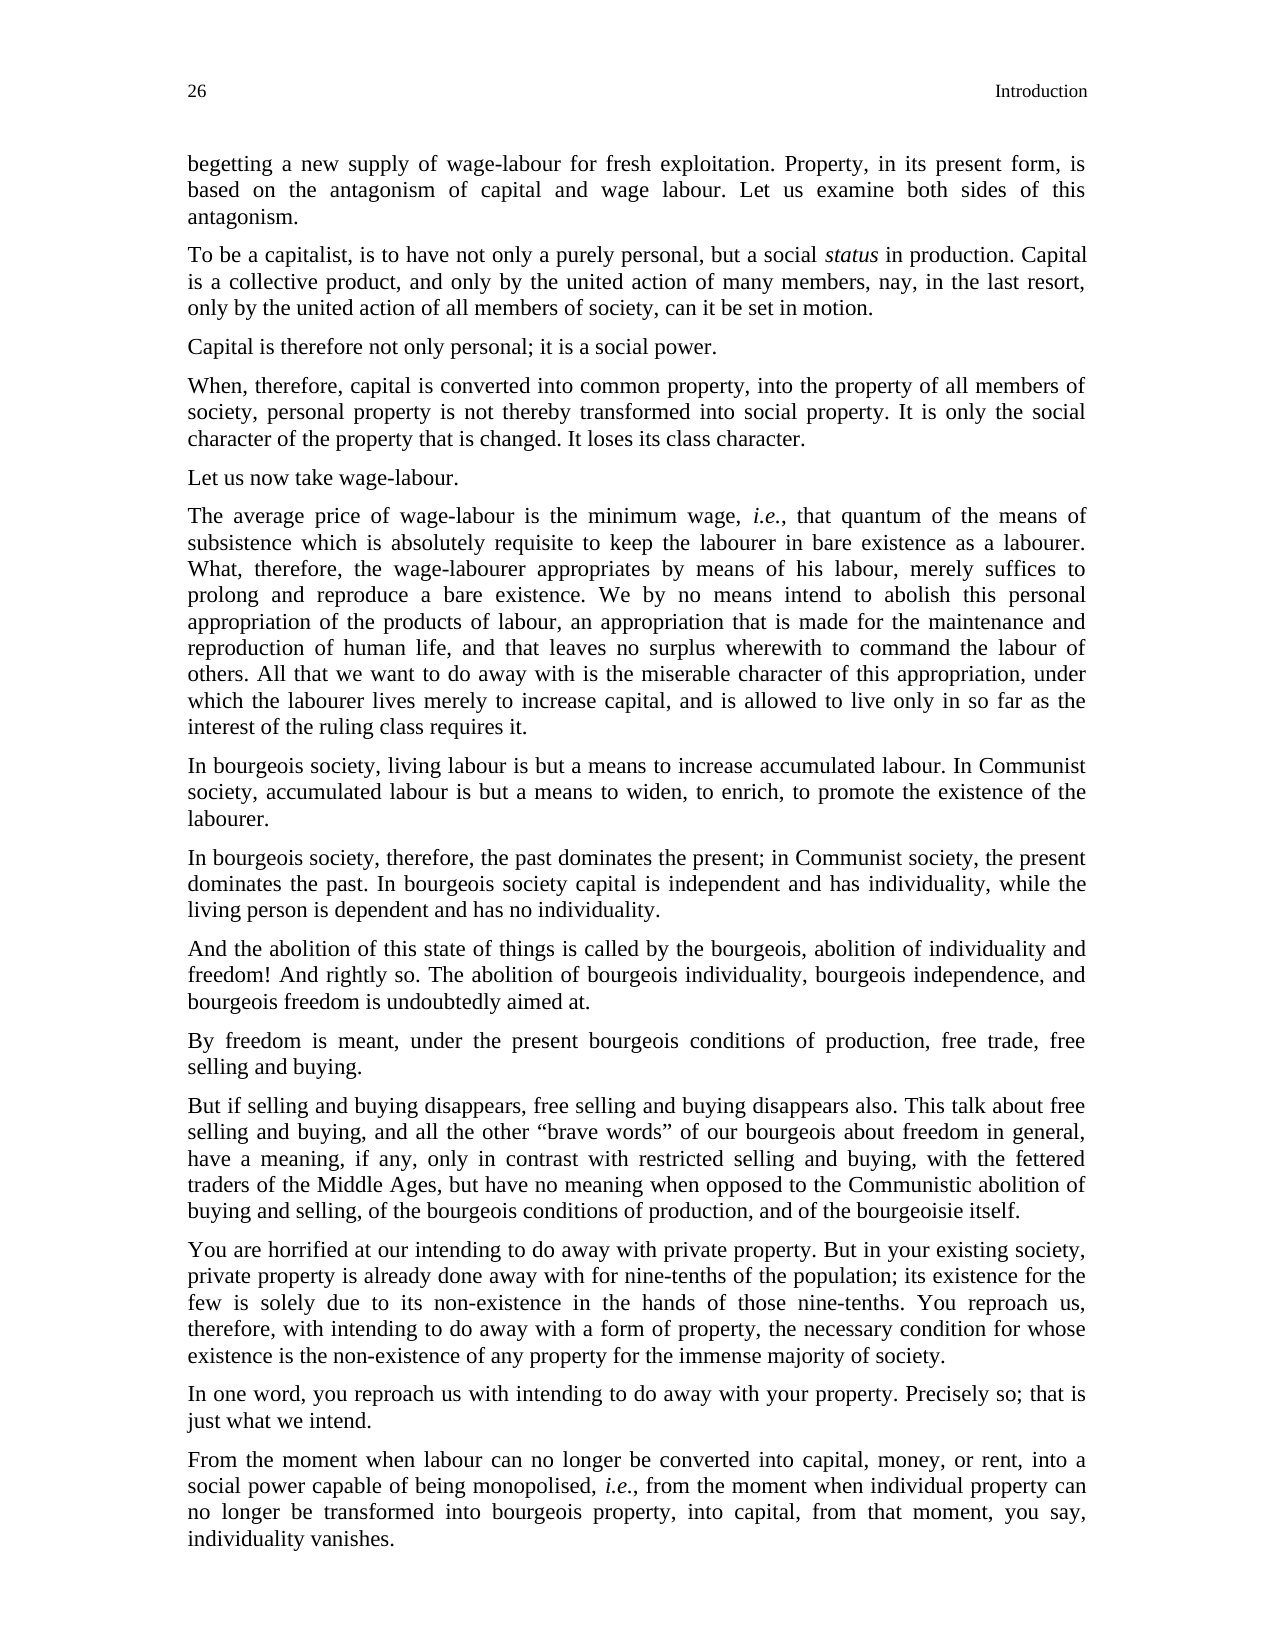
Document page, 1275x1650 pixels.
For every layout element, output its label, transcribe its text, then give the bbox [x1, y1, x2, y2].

text You are horrified at our intending to do away with private property. But in your existing society, private property is already done away with for nine-tenths of the population; its existence for the few is solely due to its non-existence in the hands of those nine-tenths. You reproach us, therefore, with intending to do away with a form of property, the necessary condition for whose existence is the non-existence of any property for the immense majority of society. [187, 1236, 1087, 1368]
text From the moment when labour can no longer be converted into capital, money, or rent, into a social power capable of being monopolised, i.e., from the moment when individual property can no longer be transformed into bourgeois property, into capital, from that moment, you say, individuality vanishes. [187, 1446, 1087, 1551]
text And the abolition of this state of things is called by the bourgeois, abolition of individuality and freedom! And rightly so. The abolition of bourgeois individuality, bourgeois independence, and bourgeois freedom is undoubtedly aimed at. [187, 935, 1087, 1014]
text When, therefore, capital is converted into common property, into the property of all members of society, personal property is not thereby transformed into social property. It is only the social character of the property that is changed. It loses its class character. [187, 372, 1087, 451]
text Let us now take wage-labour. [187, 463, 1087, 490]
text The average price of wage-labour is the minimum wage, i.e., that quantum of the means of subsistence which is absolutely requisite to keep the labourer in bare existence as a labourer. What, therefore, the wage-labourer appropriates by means of his labour, merely suffices to prolong and reproduce a bare existence. We by no means intend to abolish this personal appropriation of the products of labour, an appropriation that is made for the maintenance and reproduction of human life, and that leaves no surplus wherewith to command the labour of others. All that we want to do away with is the miserable character of this appropriation, under which the labourer lives merely to increase capital, and is allowed to live only in so far as the interest of the ruling class requires it. [187, 502, 1087, 739]
text begetting a new supply of wage-labour for fresh exploitation. Property, in its present form, is based on the antagonism of capital and wage labour. Let us examine both sides of this antagonism. [187, 150, 1087, 229]
text By freedom is meant, under the present bourgeois conditions of production, free trade, free selling and buying. [187, 1027, 1087, 1079]
text To be a capitalist, is to have not only a purely personal, but a social status in production. Capital is a collective product, and only by the united action of many members, nay, in the last resort, only by the united action of all members of society, can it be set in motion. [187, 242, 1087, 321]
text In one word, you reproach us with intending to do away with your property. Precisely so; that is just what we intend. [187, 1381, 1087, 1433]
text In bourgeois society, living labour is but a means to increase accumulated labour. In Communist society, accumulated labour is but a means to widen, to enrich, to promote the existence of the labourer. [187, 752, 1087, 831]
text In bourgeois society, therefore, the past dominates the present; in Communist society, the present dominates the past. In bourgeois society capital is independent and has individuality, while the living person is dependent and has no individuality. [187, 844, 1087, 923]
text Capital is therefore not only personal; it is a social power. [187, 333, 1087, 359]
text But if selling and buying disappears, free selling and buying disappears also. This talk about free selling and buying, and all the other “brave words” of our bourgeois about freedom in general, have a meaning, if any, only in contrast with restricted selling and buying, with the fettered traders of the Middle Ages, but have no meaning when opposed to the Communistic abolition of buying and selling, of the bourgeois conditions of production, and of the bourgeoisie itself. [187, 1092, 1087, 1224]
